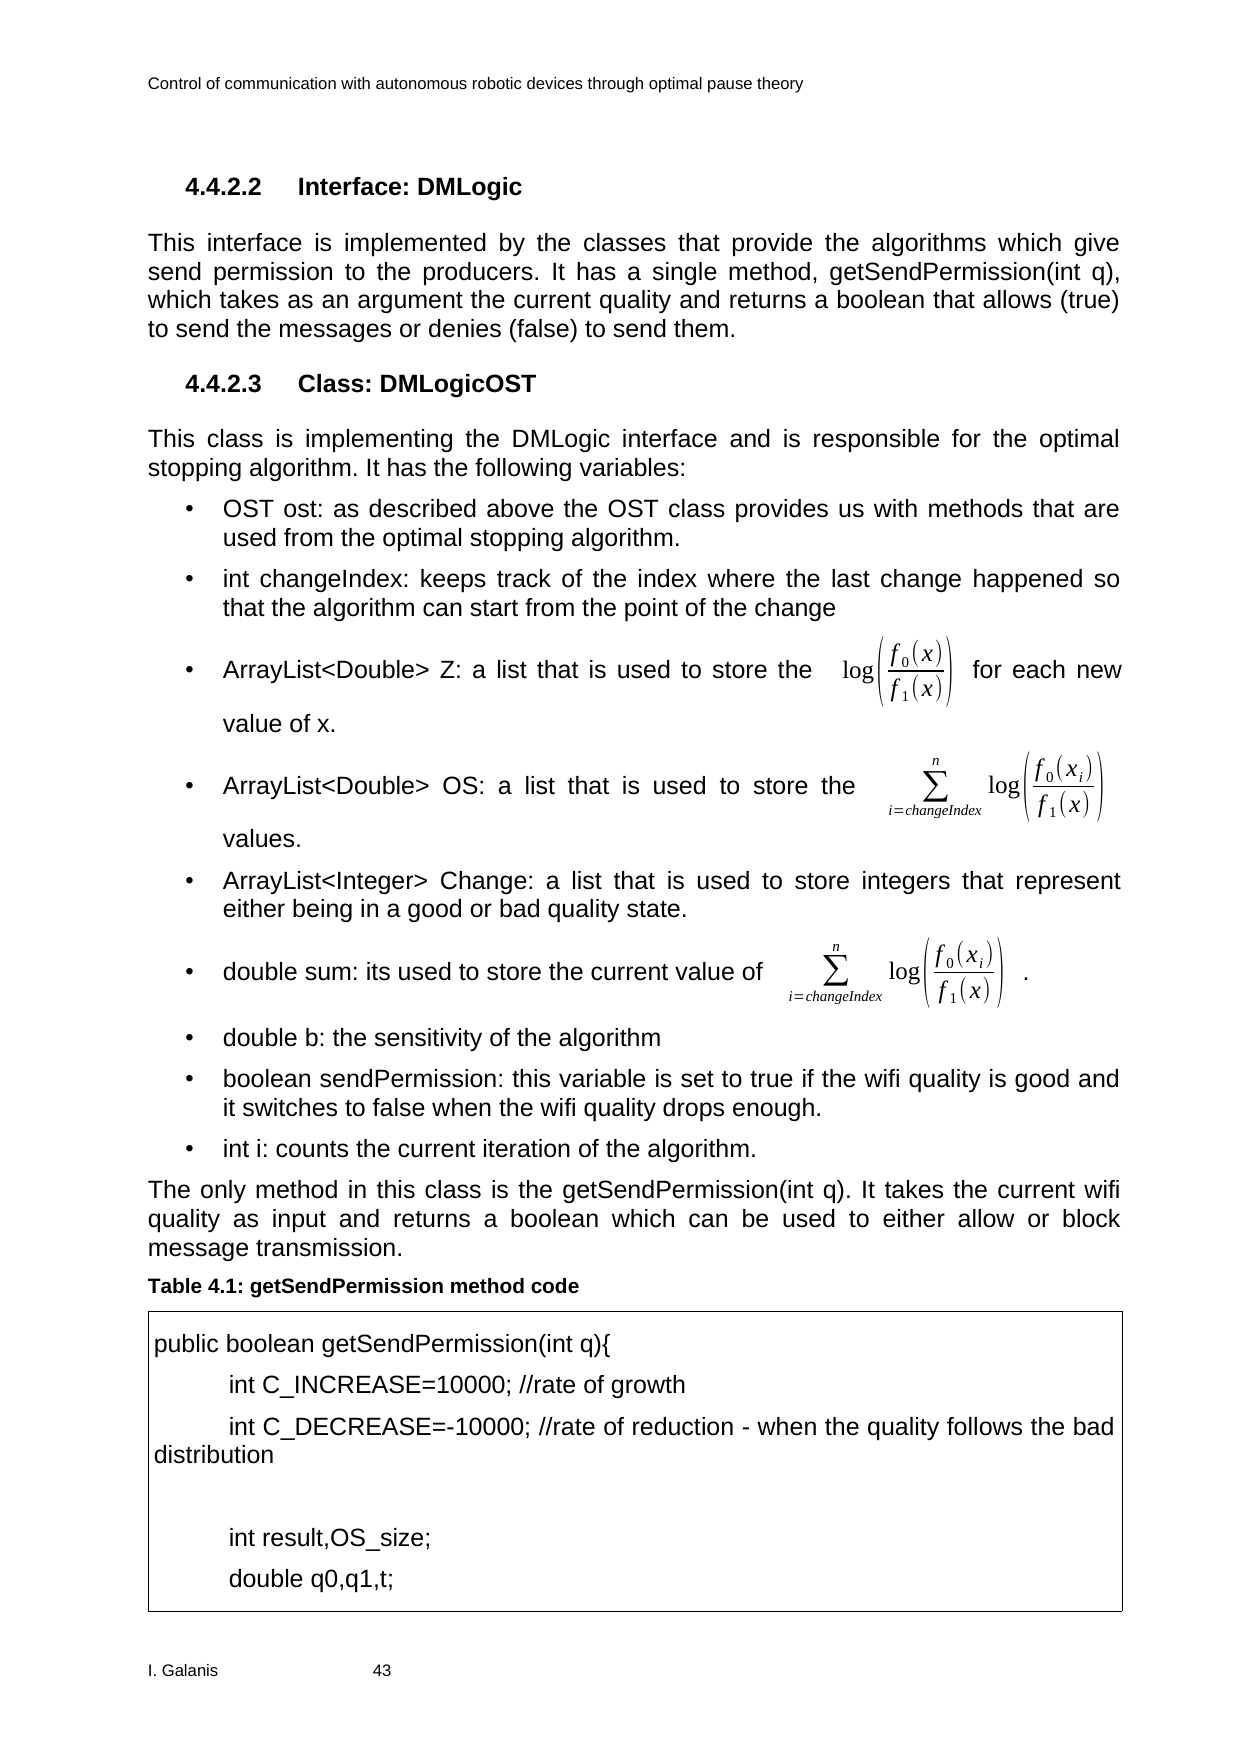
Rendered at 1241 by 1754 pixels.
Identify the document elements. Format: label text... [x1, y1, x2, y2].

text This class is implementing the DMLogic interface and is responsible for the optimal stopping algorithm. It has the following variables: [148, 424, 1122, 482]
list double sum: its used to store the current value of . [185, 936, 1122, 1010]
list boolean sendPermission: this variable is set to true if the wifi quality is good and it switches to false when the wifi quality drops enough. [185, 1064, 1122, 1122]
text The only method in this class is the getSendPermission(int q). It takes the current wifi quality as input and returns a boolean which can be used to either allow or block message transmission. [148, 1175, 1122, 1262]
list ArrayList<Double> OS: a list that is used to store the values. [185, 750, 1122, 853]
text Table 4.1: getSendPermission method code [148, 1274, 1122, 1298]
subtitle Interface: DMLogic [185, 172, 1047, 201]
subtitle Class: DMLogicOST [185, 368, 1047, 397]
list ArrayList<Integer> Change: a list that is used to store integers that represent either being in a good or bad quality state. [185, 866, 1122, 923]
text This interface is implemented by the classes that provide the algorithms which give send permission to the producers. It has a single method, getSendPermission(int q), which takes as an argument the current quality and returns a boolean that allows (true) to send the messages or denies (false) to send them. [148, 228, 1122, 343]
list double b: the sensitivity of the algorithm [185, 1023, 1122, 1051]
list int i: counts the current iteration of the algorithm. [185, 1134, 1122, 1163]
table_header public boolean getSendPermission(int q){ int C_INCREASE=10000; //rate of growth int C_DECREASE=-10000; //rate of reduction - when the quality follows the bad distribution int result,OS_size; double q0,q1,t; [149, 1312, 1122, 1611]
list OST ost: as described above the OST class provides us with methods that are used from the optimal stopping algorithm. [185, 494, 1122, 552]
list int changeIndex: keeps track of the index where the last change happened so that the algorithm can start from the point of the change [185, 564, 1122, 622]
list ArrayList<Double> Z: a list that is used to store the for each new value of x. [185, 634, 1122, 737]
